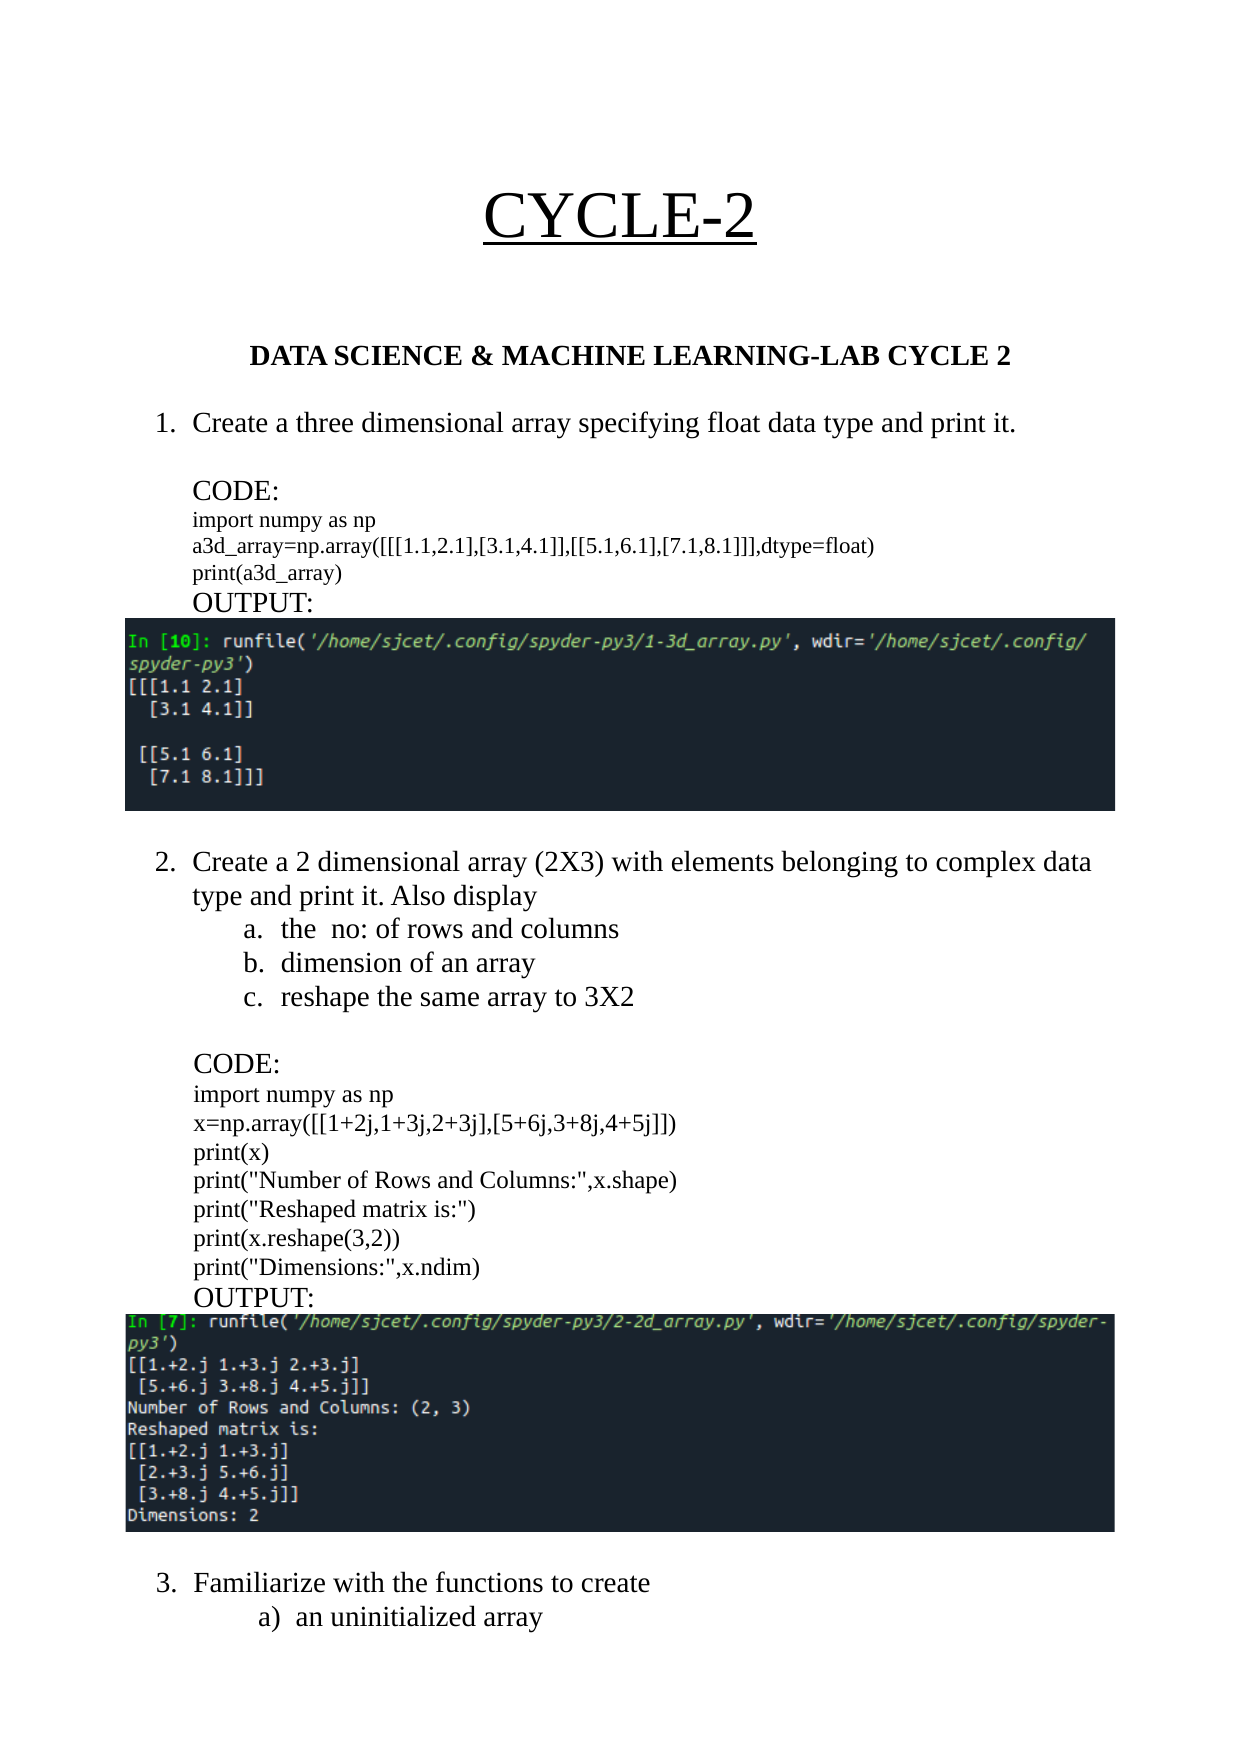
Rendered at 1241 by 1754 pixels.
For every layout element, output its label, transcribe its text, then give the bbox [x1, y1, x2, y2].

list Familiarize with the functions to create [156, 1566, 1122, 1599]
text x=np.array([[1+2j,1+3j,2+3j],[5+6j,3+8j,4+5j]]) [193, 1108, 1122, 1137]
text CYCLE-2 [118, 176, 1122, 252]
text print("Reshaped matrix is:") [193, 1194, 1122, 1223]
text print(a3d_array) [118, 559, 1122, 585]
text import numpy as np [193, 1079, 1122, 1108]
text CODE: [193, 1046, 1122, 1079]
text OUTPUT: [154, 585, 1122, 619]
picture [125, 1314, 1115, 1532]
list Create a three dimensional array specifying float data type and print it. [154, 406, 1122, 439]
text a3d_array=np.array([[[1.1,2.1],[3.1,4.1]],[[5.1,6.1],[7.1,8.1]]],dtype=float) [118, 533, 1122, 559]
list an uninitialized array [258, 1599, 1122, 1633]
text print("Number of Rows and Columns:",x.shape) [193, 1166, 1122, 1194]
text DATA SCIENCE & MACHINE LEARNING-LAB CYCLE 2 [118, 338, 1122, 372]
text print("Dimensions:",x.ndim) [193, 1252, 1122, 1281]
text CODE: [118, 473, 1122, 506]
list dimension of an array [243, 945, 1122, 979]
list reshape the same array to 3X2 [243, 979, 1122, 1012]
text print(x.reshape(3,2)) [193, 1223, 1122, 1252]
list the no: of rows and columns [243, 912, 1122, 945]
text OUTPUT: [193, 1281, 1122, 1314]
picture [125, 618, 1116, 811]
text print(x) [193, 1137, 1122, 1166]
list Create a 2 dimensional array (2X3) with elements belonging to complex data type and print it. Also display [154, 844, 1122, 912]
text import numpy as np [118, 506, 1122, 533]
